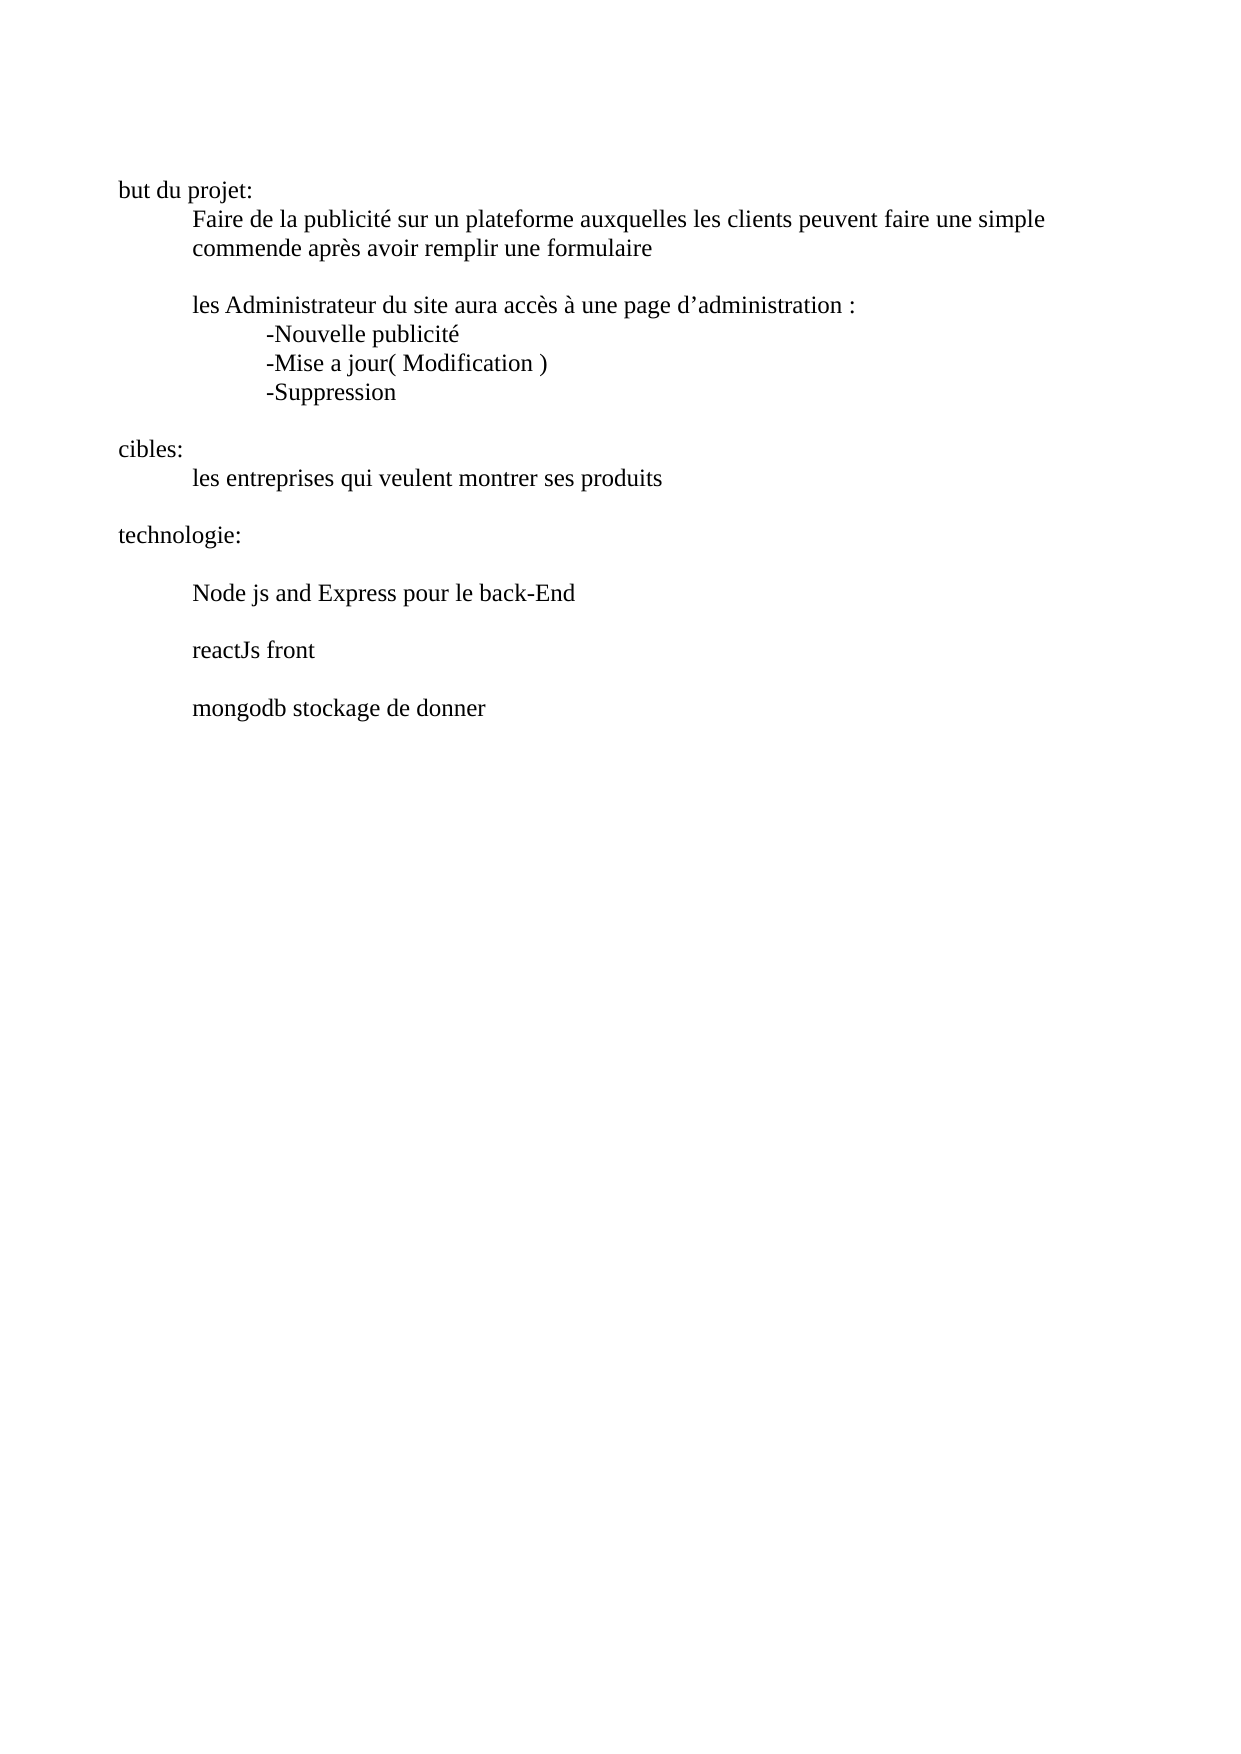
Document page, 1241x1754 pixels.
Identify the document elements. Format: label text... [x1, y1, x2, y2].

text reactJs front [118, 636, 1122, 664]
text cibles: [118, 434, 1122, 463]
text mongodb stockage de donner [118, 693, 1122, 722]
text -Suppression [118, 377, 1122, 406]
text Faire de la publicité sur un plateforme auxquelles les clients peuvent faire une simple commende après avoir remplir une formulaire [118, 204, 1122, 262]
text -Mise a jour( Modification ) [118, 348, 1122, 377]
text les Administrateur du site aura accès à une page d’administration : [118, 291, 1122, 319]
text -Nouvelle publicité [118, 319, 1122, 348]
text but du projet: [118, 176, 1122, 204]
text technologie: [118, 521, 1122, 549]
text les entreprises qui veulent montrer ses produits [118, 463, 1122, 492]
text Node js and Express pour le back-End [118, 578, 1122, 607]
